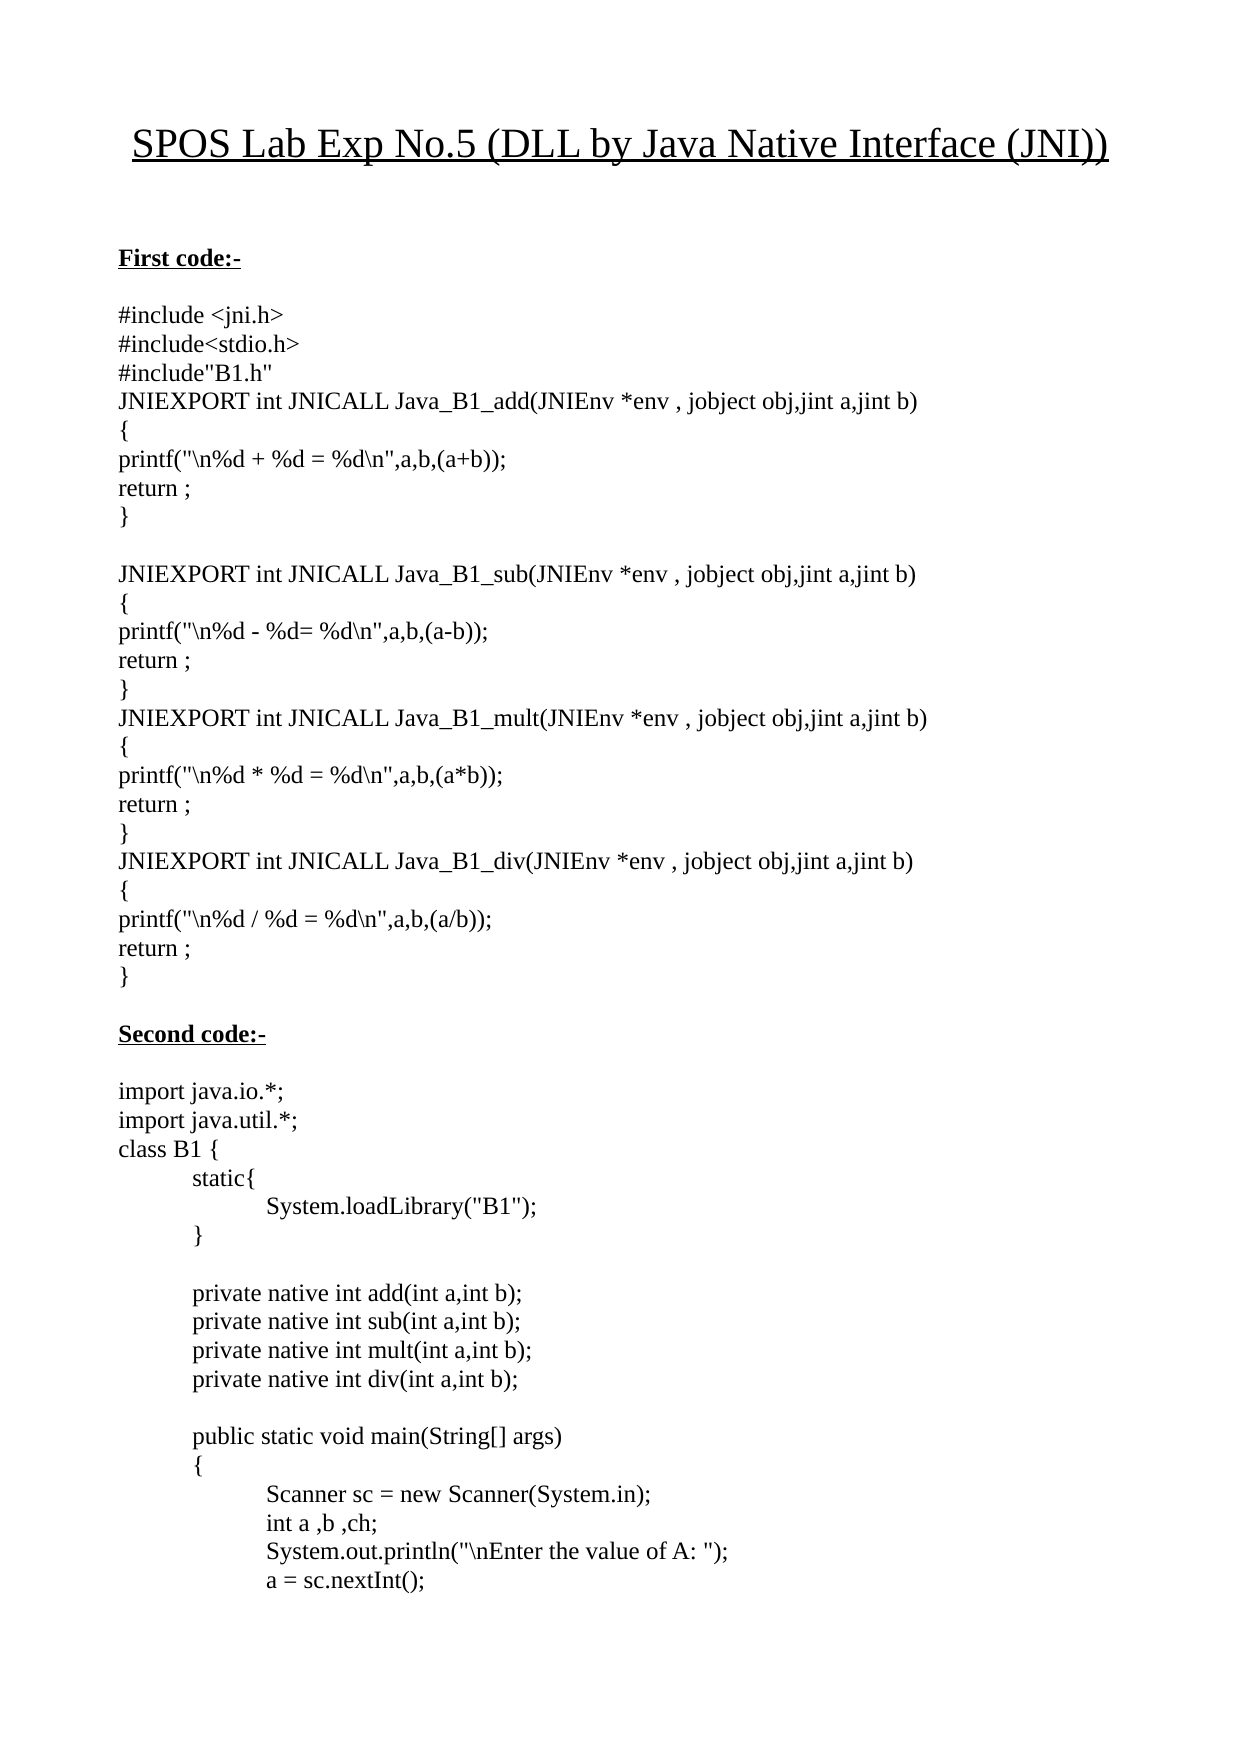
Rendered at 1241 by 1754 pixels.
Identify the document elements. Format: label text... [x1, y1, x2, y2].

text printf("\n%d * %d = %d\n",a,b,(a*b)); [118, 760, 1122, 789]
text JNIEXPORT int JNICALL Java_B1_mult(JNIEnv *env , jobject obj,jint a,jint b) [118, 703, 1122, 731]
text JNIEXPORT int JNICALL Java_B1_add(JNIEnv *env , jobject obj,jint a,jint b) [118, 386, 1122, 415]
text return ; [118, 933, 1122, 961]
text import java.util.*; [118, 1105, 1122, 1134]
text } [118, 961, 1122, 990]
text private native int mult(int a,int b); [118, 1335, 1122, 1364]
text SPOS Lab Exp No.5 (DLL by Java Native Interface (JNI)) [118, 118, 1122, 166]
text First code:- [118, 243, 1122, 271]
text #include<stdio.h> [118, 329, 1122, 358]
text Second code:- [118, 1019, 1122, 1048]
text } [118, 501, 1122, 530]
text JNIEXPORT int JNICALL Java_B1_div(JNIEnv *env , jobject obj,jint a,jint b) [118, 846, 1122, 875]
text private native int div(int a,int b); [118, 1364, 1122, 1393]
text { [118, 731, 1122, 760]
text System.out.println("\nEnter the value of A: "); [118, 1536, 1122, 1565]
text Scanner sc = new Scanner(System.in); [118, 1479, 1122, 1508]
text { [118, 415, 1122, 444]
text a = sc.nextInt(); [118, 1565, 1122, 1594]
text #include <jni.h> [118, 300, 1122, 329]
text } [118, 674, 1122, 703]
text printf("\n%d - %d= %d\n",a,b,(a-b)); [118, 616, 1122, 645]
text return ; [118, 645, 1122, 674]
text int a ,b ,ch; [118, 1508, 1122, 1536]
text private native int add(int a,int b); [118, 1278, 1122, 1306]
text static{ [118, 1163, 1122, 1191]
text class B1 { [118, 1134, 1122, 1163]
text import java.io.*; [118, 1076, 1122, 1105]
text { [118, 875, 1122, 904]
text } [118, 1220, 1122, 1249]
text printf("\n%d / %d = %d\n",a,b,(a/b)); [118, 904, 1122, 933]
text public static void main(String[] args) [118, 1421, 1122, 1450]
text return ; [118, 473, 1122, 501]
text private native int sub(int a,int b); [118, 1306, 1122, 1335]
text printf("\n%d + %d = %d\n",a,b,(a+b)); [118, 444, 1122, 473]
text #include"B1.h" [118, 358, 1122, 386]
text return ; [118, 789, 1122, 818]
text JNIEXPORT int JNICALL Java_B1_sub(JNIEnv *env , jobject obj,jint a,jint b) [118, 559, 1122, 588]
text { [118, 588, 1122, 616]
text } [118, 818, 1122, 846]
text { [118, 1450, 1122, 1479]
text System.loadLibrary("B1"); [118, 1191, 1122, 1220]
